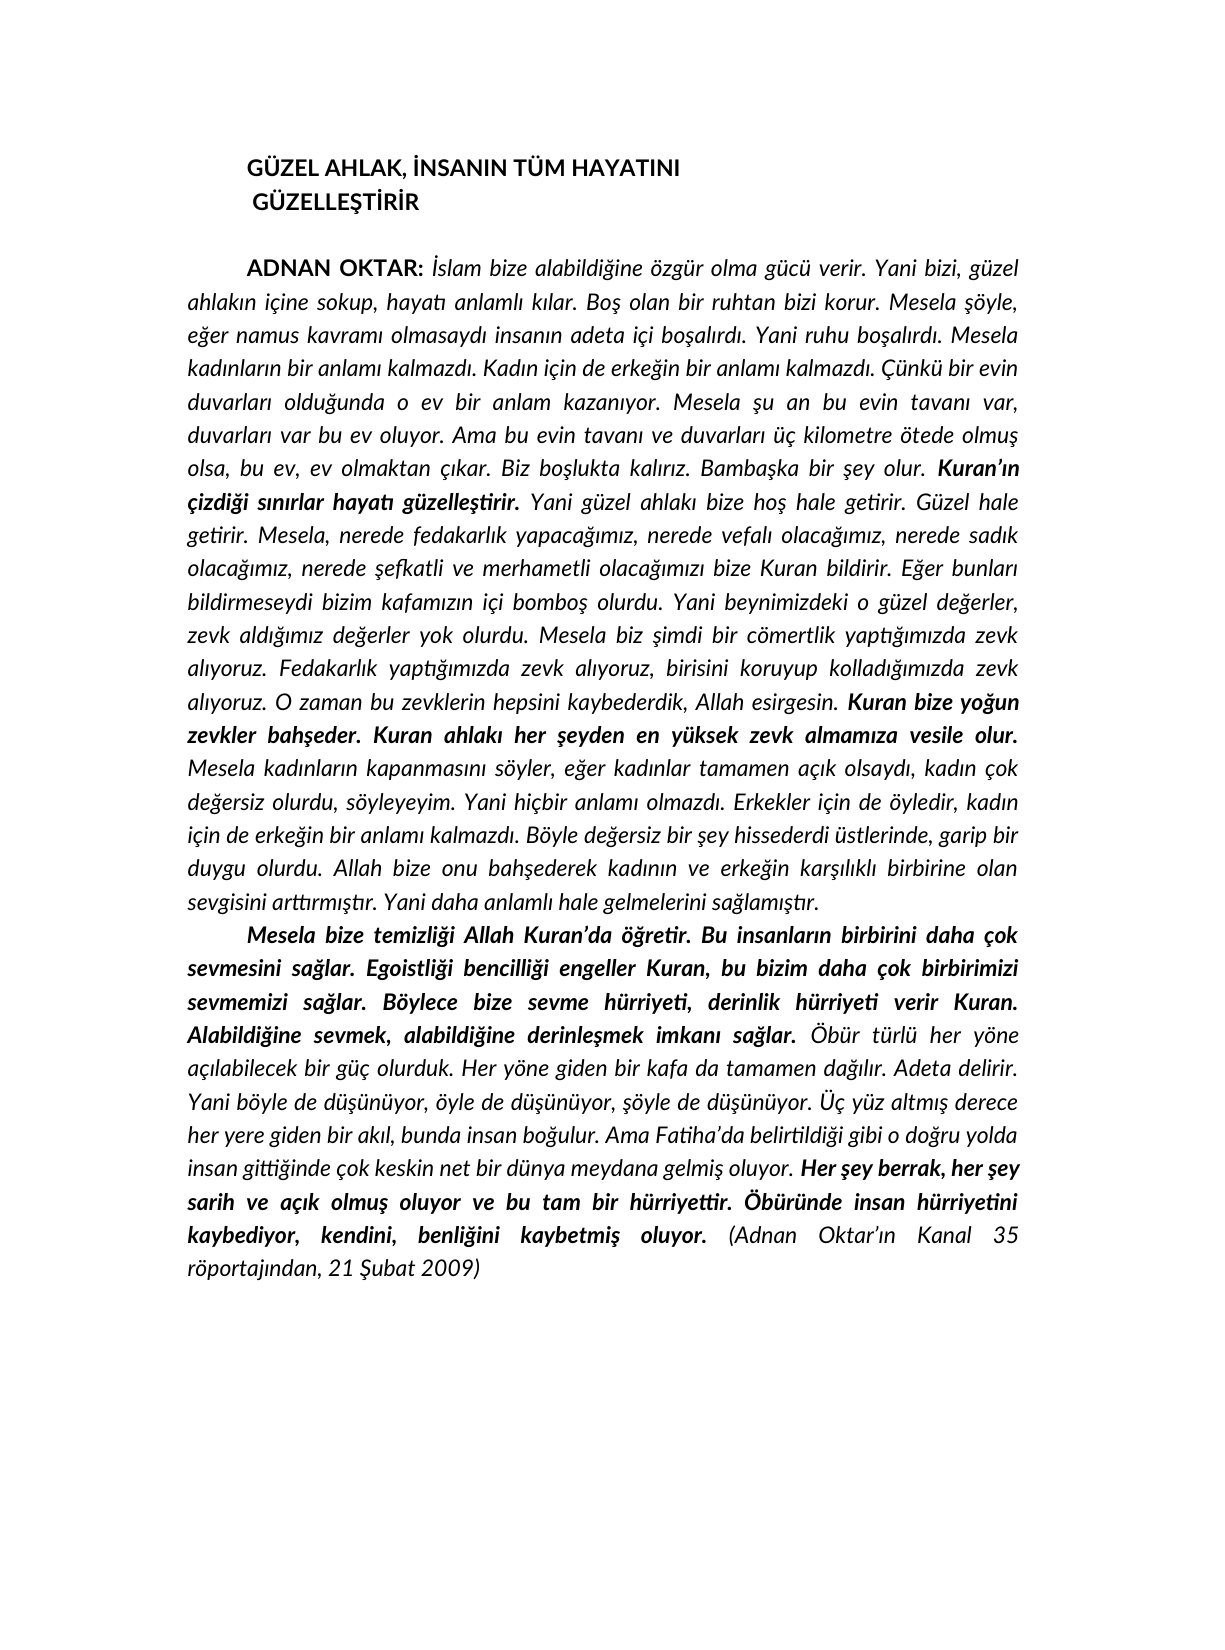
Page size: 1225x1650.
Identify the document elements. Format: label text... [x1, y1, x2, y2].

text GÜZELLEŞTİRİR [187, 183, 1020, 217]
text GÜZEL AHLAK, İNSANIN TÜM HAYATINI [187, 150, 1020, 183]
text ADNAN OKTAR: İslam bize alabildiğine özgür olma gücü verir. Yani bizi, güzel ahlakın içine sokup, hayatı anlamlı kılar. Boş olan bir ruhtan bizi korur. Mesela şöyle, eğer namus kavramı olmasaydı insanın adeta içi boşalırdı. Yani ruhu boşalırdı. Mesela kadınların bir anlamı kalmazdı. Kadın için de erkeğin bir anlamı kalmazdı. Çünkü bir evin duvarları olduğunda o ev bir anlam kazanıyor. Mesela şu an bu evin tavanı var, duvarları var bu ev oluyor. Ama bu evin tavanı ve duvarları üç kilometre ötede olmuş olsa, bu ev, ev olmaktan çıkar. Biz boşlukta kalırız. Bambaşka bir şey olur. Kuran’ın çizdiği sınırlar hayatı güzelleştirir. Yani güzel ahlakı bize hoş hale getirir. Güzel hale getirir. Mesela, nerede fedakarlık yapacağımız, nerede vefalı olacağımız, nerede sadık olacağımız, nerede şefkatli ve merhametli olacağımızı bize Kuran bildirir. Eğer bunları bildirmeseydi bizim kafamızın içi bomboş olurdu. Yani beynimizdeki o güzel değerler, zevk aldığımız değerler yok olurdu. Mesela biz şimdi bir cömertlik yaptığımızda zevk alıyoruz. Fedakarlık yaptığımızda zevk alıyoruz, birisini koruyup kolladığımızda zevk alıyoruz. O zaman bu zevklerin hepsini kaybederdik, Allah esirgesin. Kuran bize yoğun zevkler bahşeder. Kuran ahlakı her şeyden en yüksek zevk almamıza vesile olur. Mesela kadınların kapanmasını söyler, eğer kadınlar tamamen açık olsaydı, kadın çok değersiz olurdu, söyleyeyim. Yani hiçbir anlamı olmazdı. Erkekler için de öyledir, kadın için de erkeğin bir anlamı kalmazdı. Böyle değersiz bir şey hissederdi üstlerinde, garip bir duygu olurdu. Allah bize onu bahşederek kadının ve erkeğin karşılıklı birbirine olan sevgisini arttırmıştır. Yani daha anlamlı hale gelmelerini sağlamıştır. [187, 250, 1020, 917]
text Mesela bize temizliği Allah Kuran’da öğretir. Bu insanların birbirini daha çok sevmesini sağlar. Egoistliği bencilliği engeller Kuran, bu bizim daha çok birbirimizi sevmemizi sağlar. Böylece bize sevme hürriyeti, derinlik hürriyeti verir Kuran. Alabildiğine sevmek, alabildiğine derinleşmek imkanı sağlar. Öbür türlü her yöne açılabilecek bir güç olurduk. Her yöne giden bir kafa da tamamen dağılır. Adeta delirir. Yani böyle de düşünüyor, öyle de düşünüyor, şöyle de düşünüyor. Üç yüz altmış derece her yere giden bir akıl, bunda insan boğulur. Ama Fatiha’da belirtildiği gibi o doğru yolda insan gittiğinde çok keskin net bir dünya meydana gelmiş oluyor. Her şey berrak, her şey sarih ve açık olmuş oluyor ve bu tam bir hürriyettir. Öbüründe insan hürriyetini kaybediyor, kendini, benliğini kaybetmiş oluyor. (Adnan Oktar’ın Kanal 35 röportajından, 21 Şubat 2009) [187, 917, 1020, 1283]
